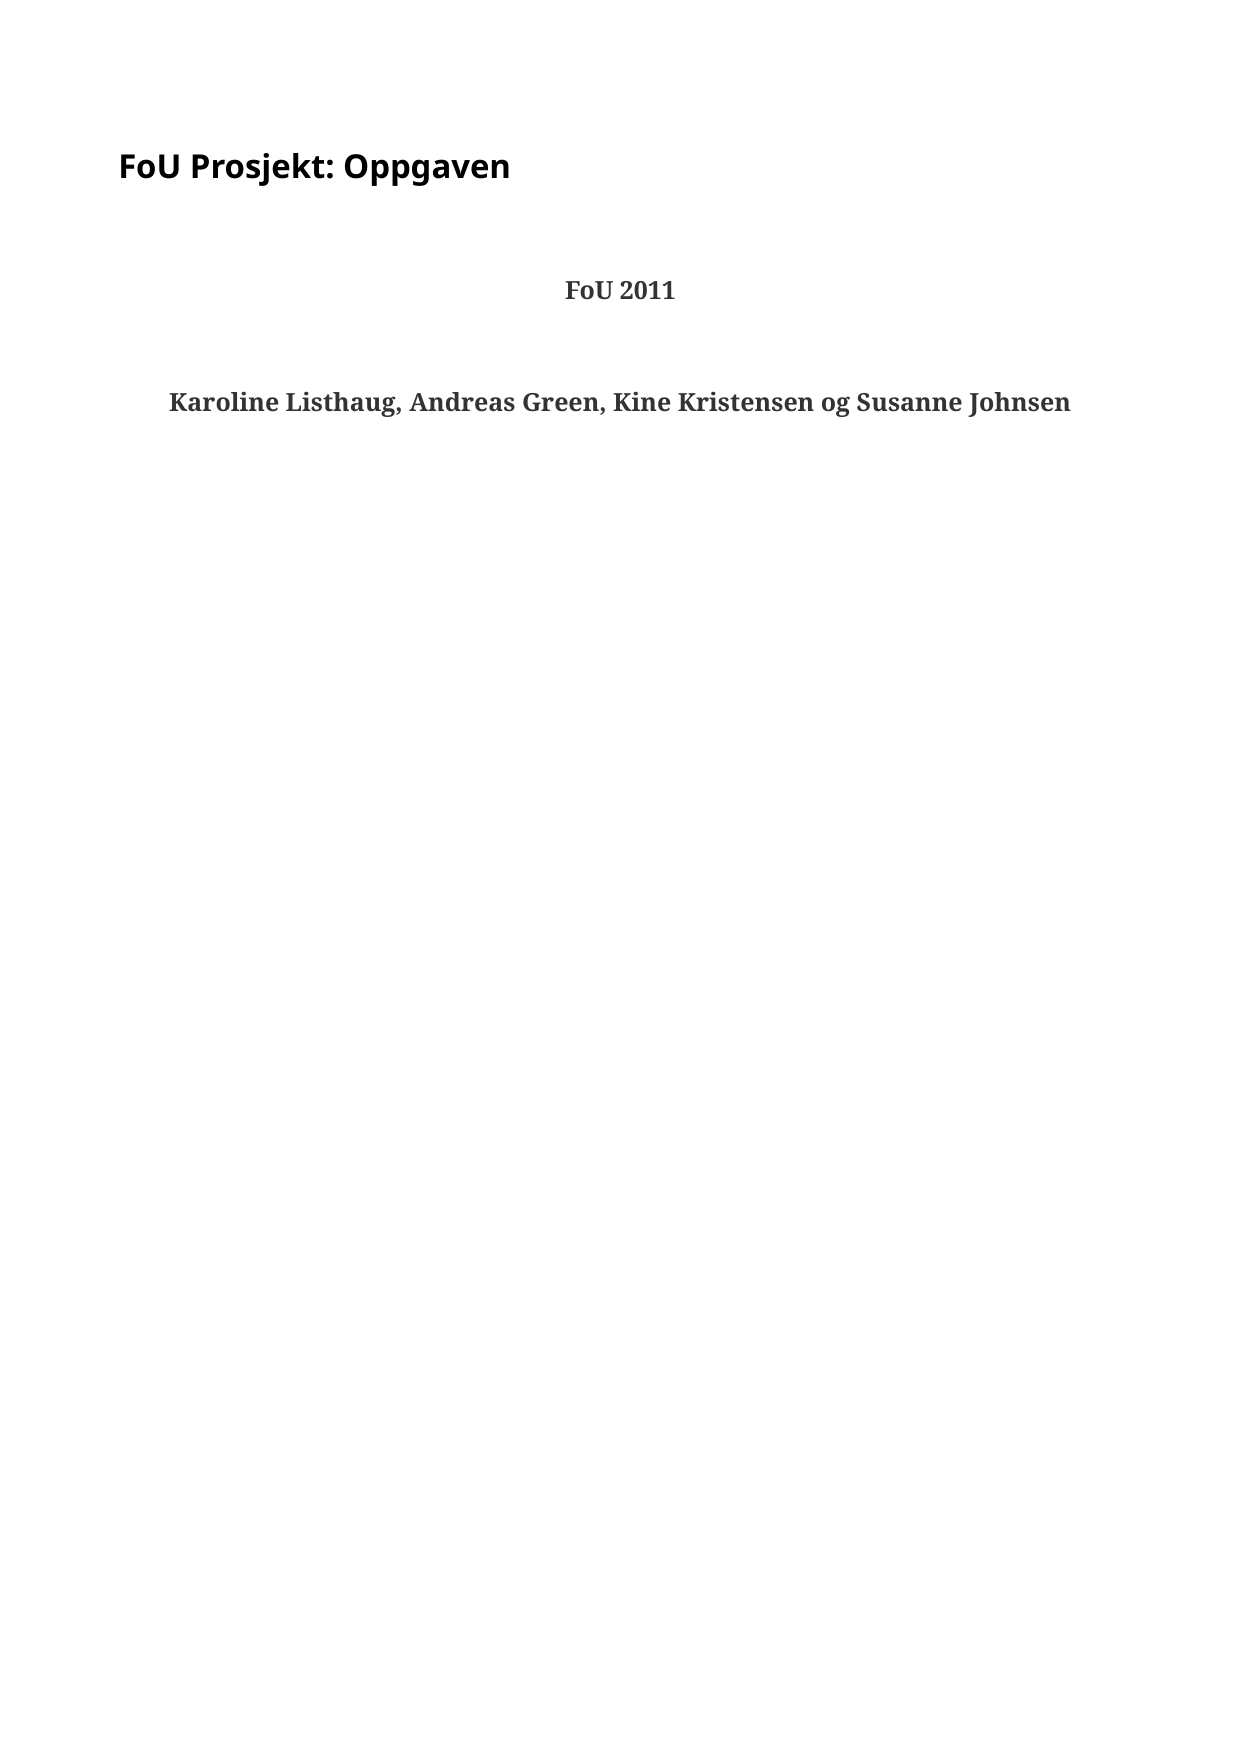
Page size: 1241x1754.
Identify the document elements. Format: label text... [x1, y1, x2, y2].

subtitle FoU Prosjekt: Oppgaven [118, 143, 1122, 188]
text Karoline Listhaug, Andreas Green, Kine Kristensen og Susanne Johnsen [118, 385, 1122, 419]
text FoU 2011 [118, 272, 1122, 306]
